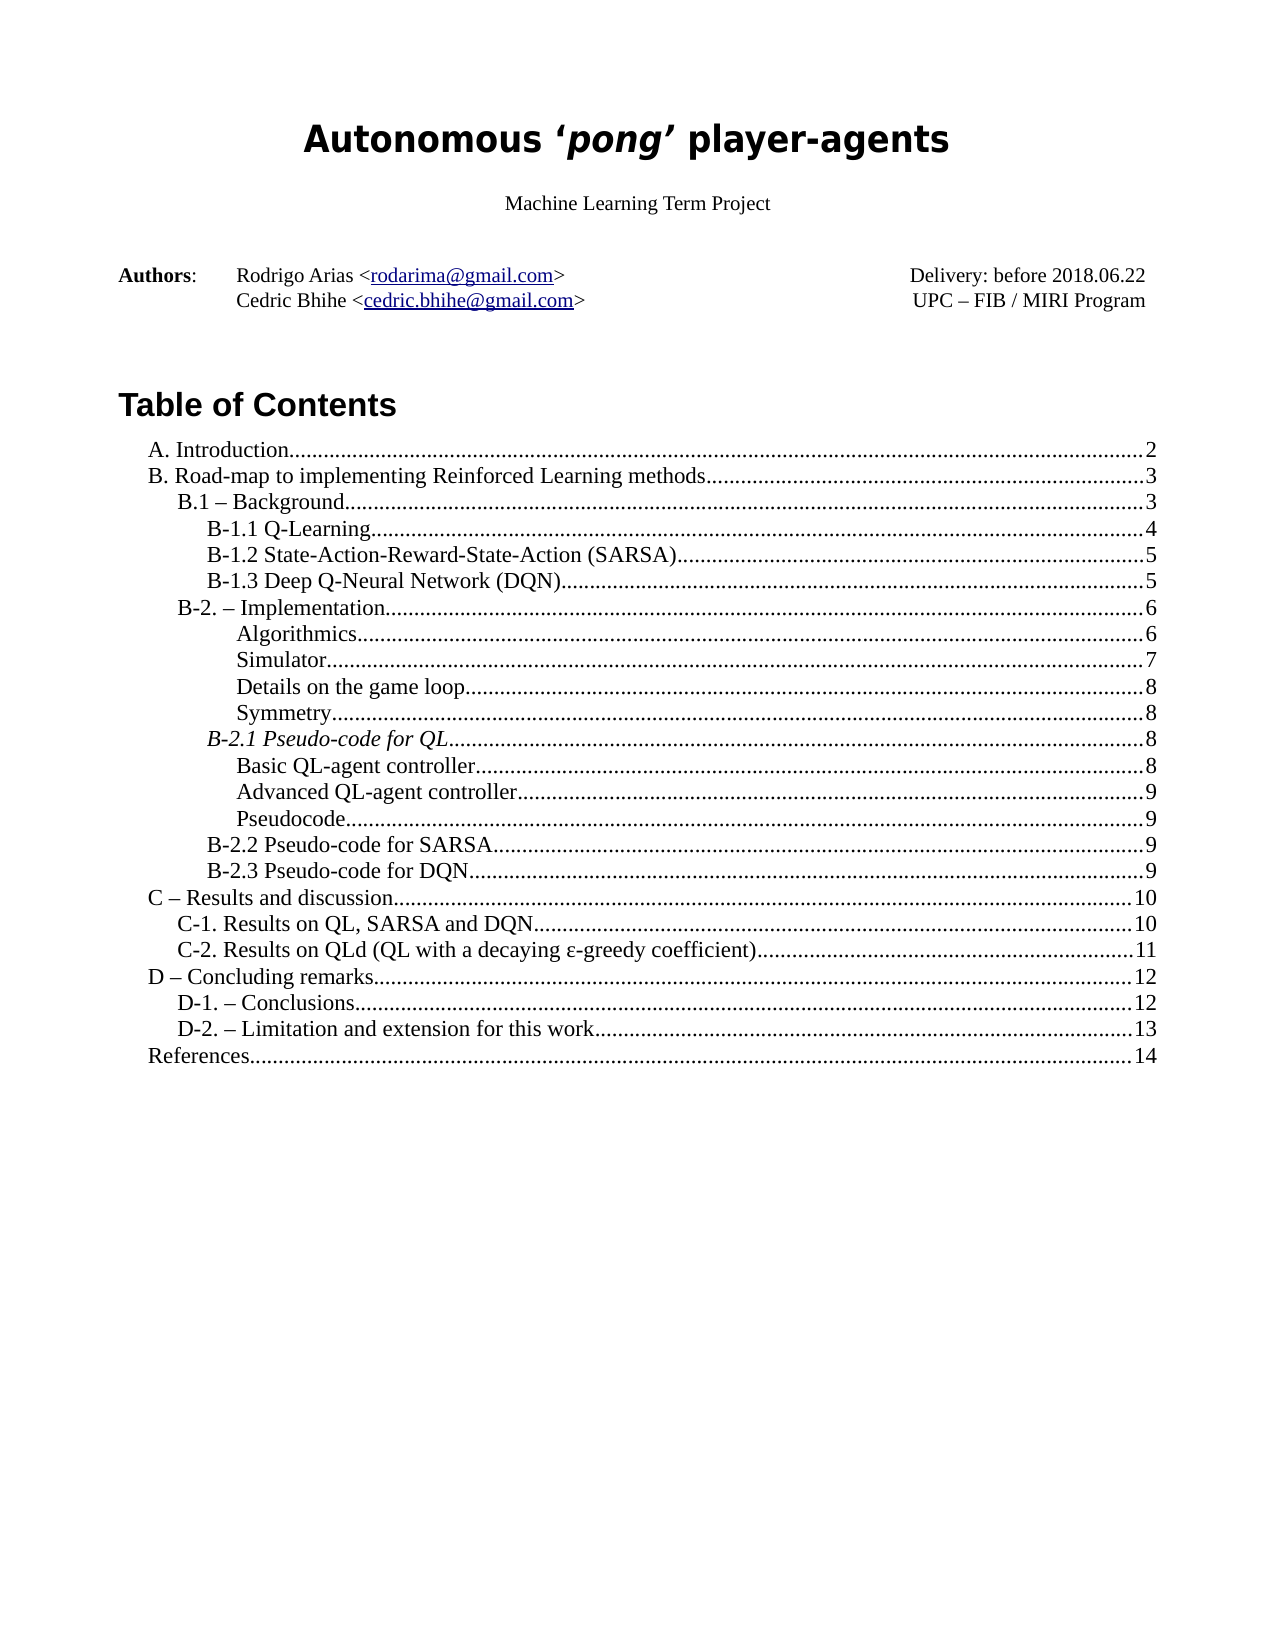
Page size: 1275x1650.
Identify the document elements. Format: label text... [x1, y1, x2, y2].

text B-2.3 Pseudo-code for DQN 9 [207, 857, 1157, 884]
text Basic QL-agent controller 8 [236, 752, 1157, 778]
text Advanced QL-agent controller 9 [236, 778, 1157, 804]
text C-2. Results on QLd (QL with a decaying ε-greedy coefficient) 11 [177, 936, 1157, 963]
text B.1 – Background 3 [177, 488, 1157, 515]
text B-1.3 Deep Q-Neural Network (DQN) 5 [207, 567, 1157, 594]
text Pseudocode 9 [236, 804, 1157, 831]
text B-2.2 Pseudo-code for SARSA 9 [207, 831, 1157, 857]
text D – Concluding remarks 12 [148, 963, 1157, 989]
text Simulator 7 [236, 646, 1157, 673]
text A. Introduction 2 [148, 436, 1157, 462]
text Cedric Bhihe <cedric.bhihe@gmail.com> UPC – FIB / MIRI Program [118, 287, 1157, 312]
text B-2.1 Pseudo-code for QL 8 [207, 726, 1157, 752]
text Details on the game loop 8 [236, 673, 1157, 699]
text C – Results and discussion 10 [148, 884, 1157, 910]
text Machine Learning Term Project [118, 191, 1157, 215]
text B-1.1 Q-Learning 4 [207, 515, 1157, 541]
text D-2. – Limitation and extension for this work 13 [177, 1015, 1157, 1042]
subtitle Table of Contents [118, 385, 1157, 423]
text Symmetry 8 [236, 699, 1157, 726]
text Algorithmics 6 [236, 620, 1157, 646]
text B. Road-map to implementing Reinforced Learning methods 3 [148, 462, 1157, 488]
text B-1.2 State-Action-Reward-State-Action (SARSA) 5 [207, 541, 1157, 567]
text B-2. – Implementation 6 [177, 594, 1157, 620]
text D-1. – Conclusions 12 [177, 989, 1157, 1015]
text Authors: Rodrigo Arias <rodarima@gmail.com> Delivery: before 2018.06.22 [118, 263, 1157, 287]
text C-1. Results on QL, SARSA and DQN 10 [177, 910, 1157, 936]
text References 14 [148, 1042, 1157, 1068]
